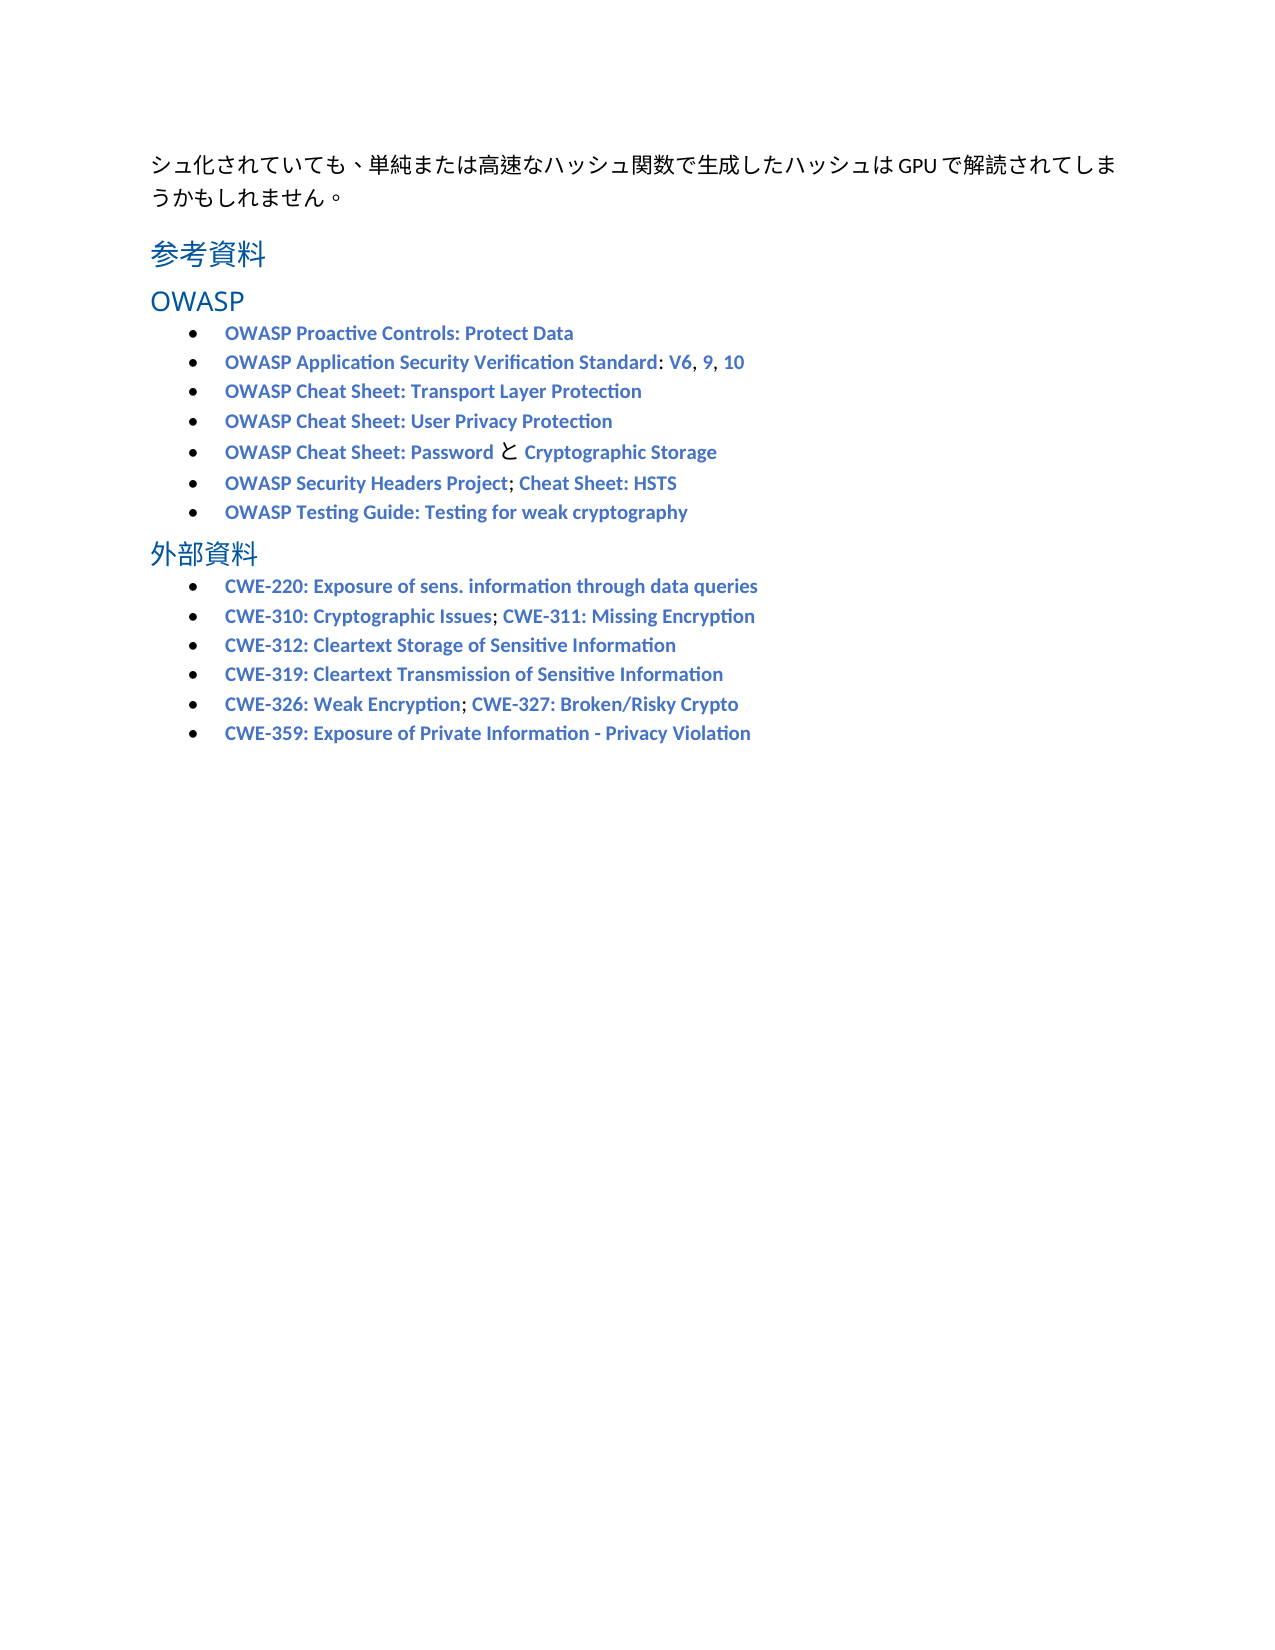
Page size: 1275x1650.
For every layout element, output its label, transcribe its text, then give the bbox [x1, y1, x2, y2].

list OWASP Cheat Sheet: User Privacy Protection [187, 407, 1125, 433]
subtitle OWASP [150, 282, 1125, 319]
list OWASP Proactive Controls: Protect Data [187, 319, 1125, 346]
list CWE-312: Cleartext Storage of Sensitive Information [187, 631, 1125, 658]
list CWE-310: Cryptographic Issues; CWE-311: Missing Encryption [187, 602, 1125, 628]
list CWE-359: Exposure of Private Information - Privacy Violation [187, 719, 1125, 746]
list OWASP Security Headers Project; Cheat Sheet: HSTS [187, 469, 1125, 496]
subtitle 外部資料 [150, 536, 1125, 573]
text シュ化されていても、単純または高速なハッシュ関数で生成したハッシュはGPUで解読されてしまうかもしれません。 [150, 150, 1125, 212]
list CWE-326: Weak Encryption; CWE-327: Broken/Risky Crypto [187, 690, 1125, 716]
list OWASP Testing Guide: Testing for weak cryptography [187, 498, 1125, 525]
list OWASP Cheat Sheet: PasswordとCryptographic Storage [187, 436, 1125, 466]
subtitle 参考資料 [150, 234, 1125, 274]
list CWE-319: Cleartext Transmission of Sensitive Information [187, 660, 1125, 687]
list OWASP Application Security Verification Standard: V6, 9, 10 [187, 348, 1125, 375]
list OWASP Cheat Sheet: Transport Layer Protection [187, 378, 1125, 404]
list CWE-220: Exposure of sens. information through data queries [187, 573, 1125, 599]
